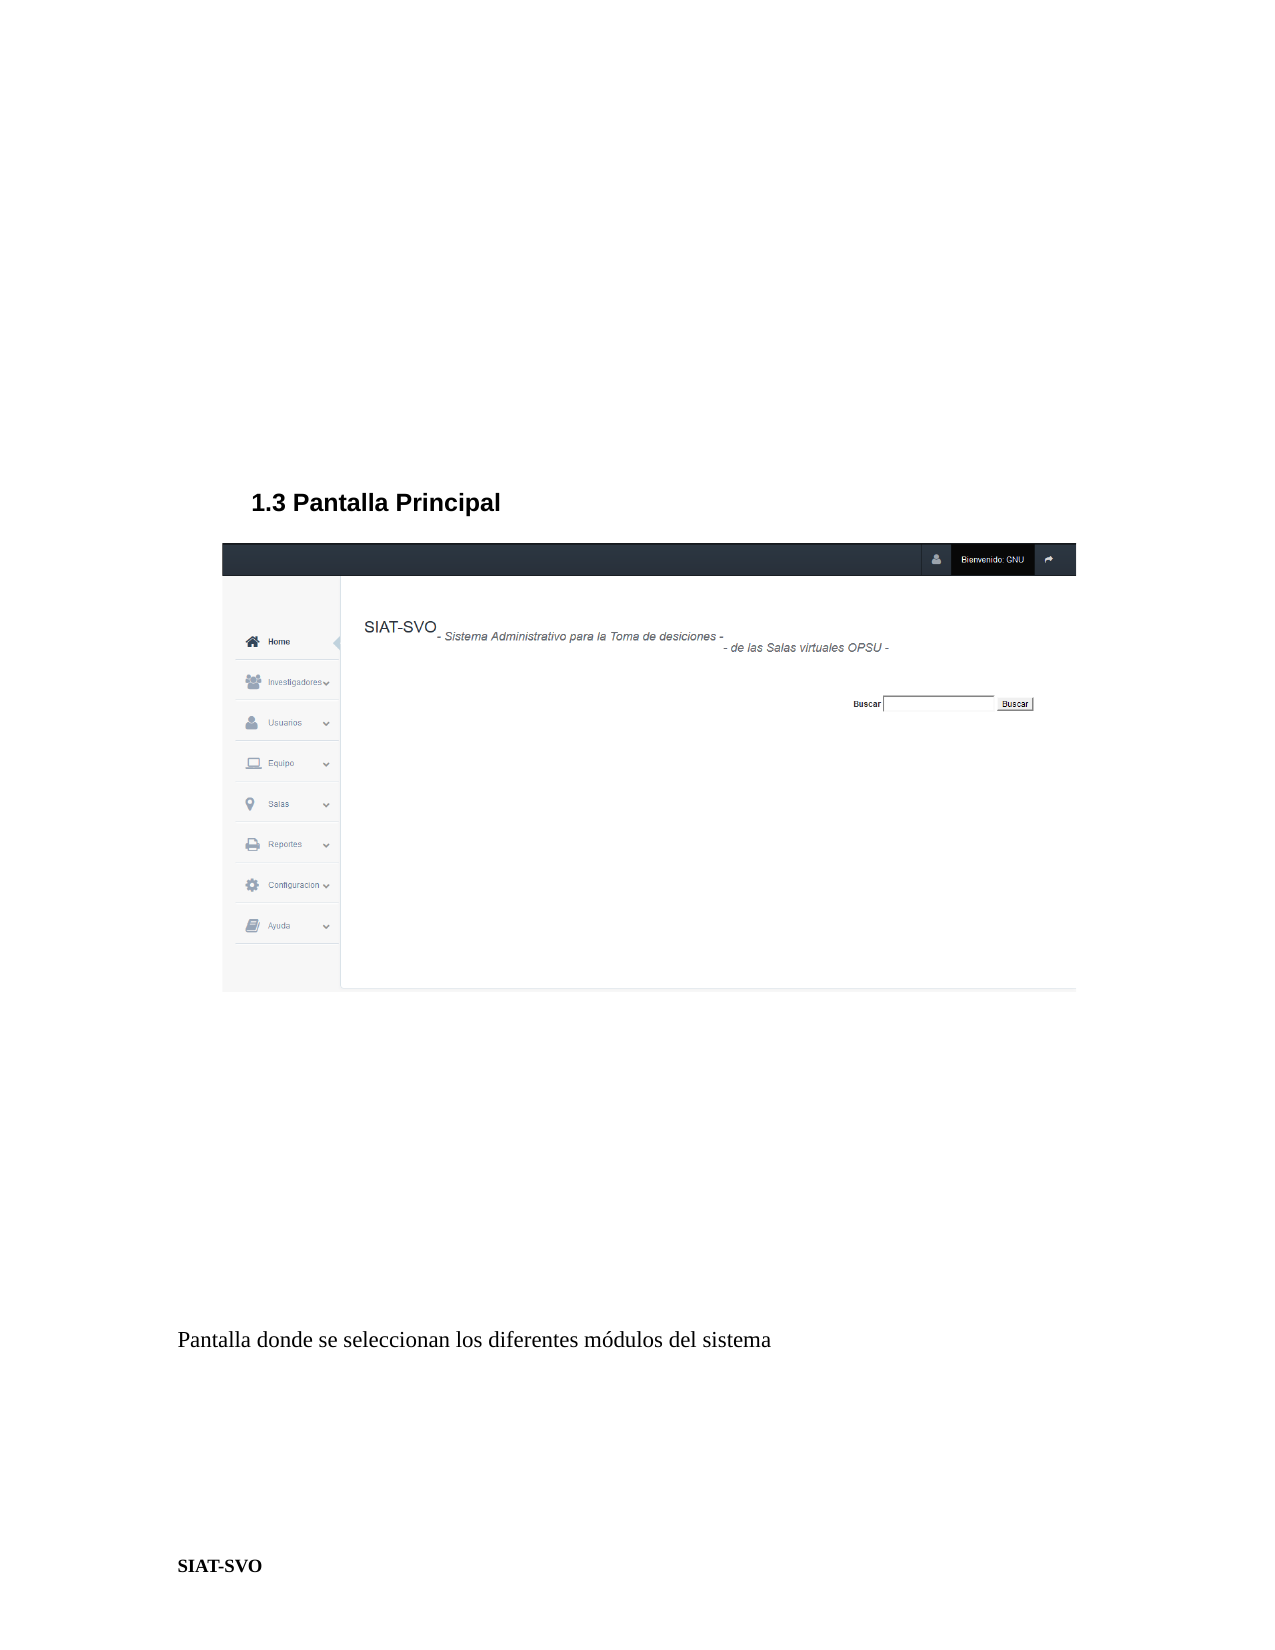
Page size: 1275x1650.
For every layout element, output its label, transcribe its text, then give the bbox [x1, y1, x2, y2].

picture [222, 543, 1077, 992]
list Pantalla donde se seleccionan los diferentes módulos del sistema [177, 1327, 1098, 1353]
subtitle 1.3 Pantalla Principal [177, 488, 1098, 517]
